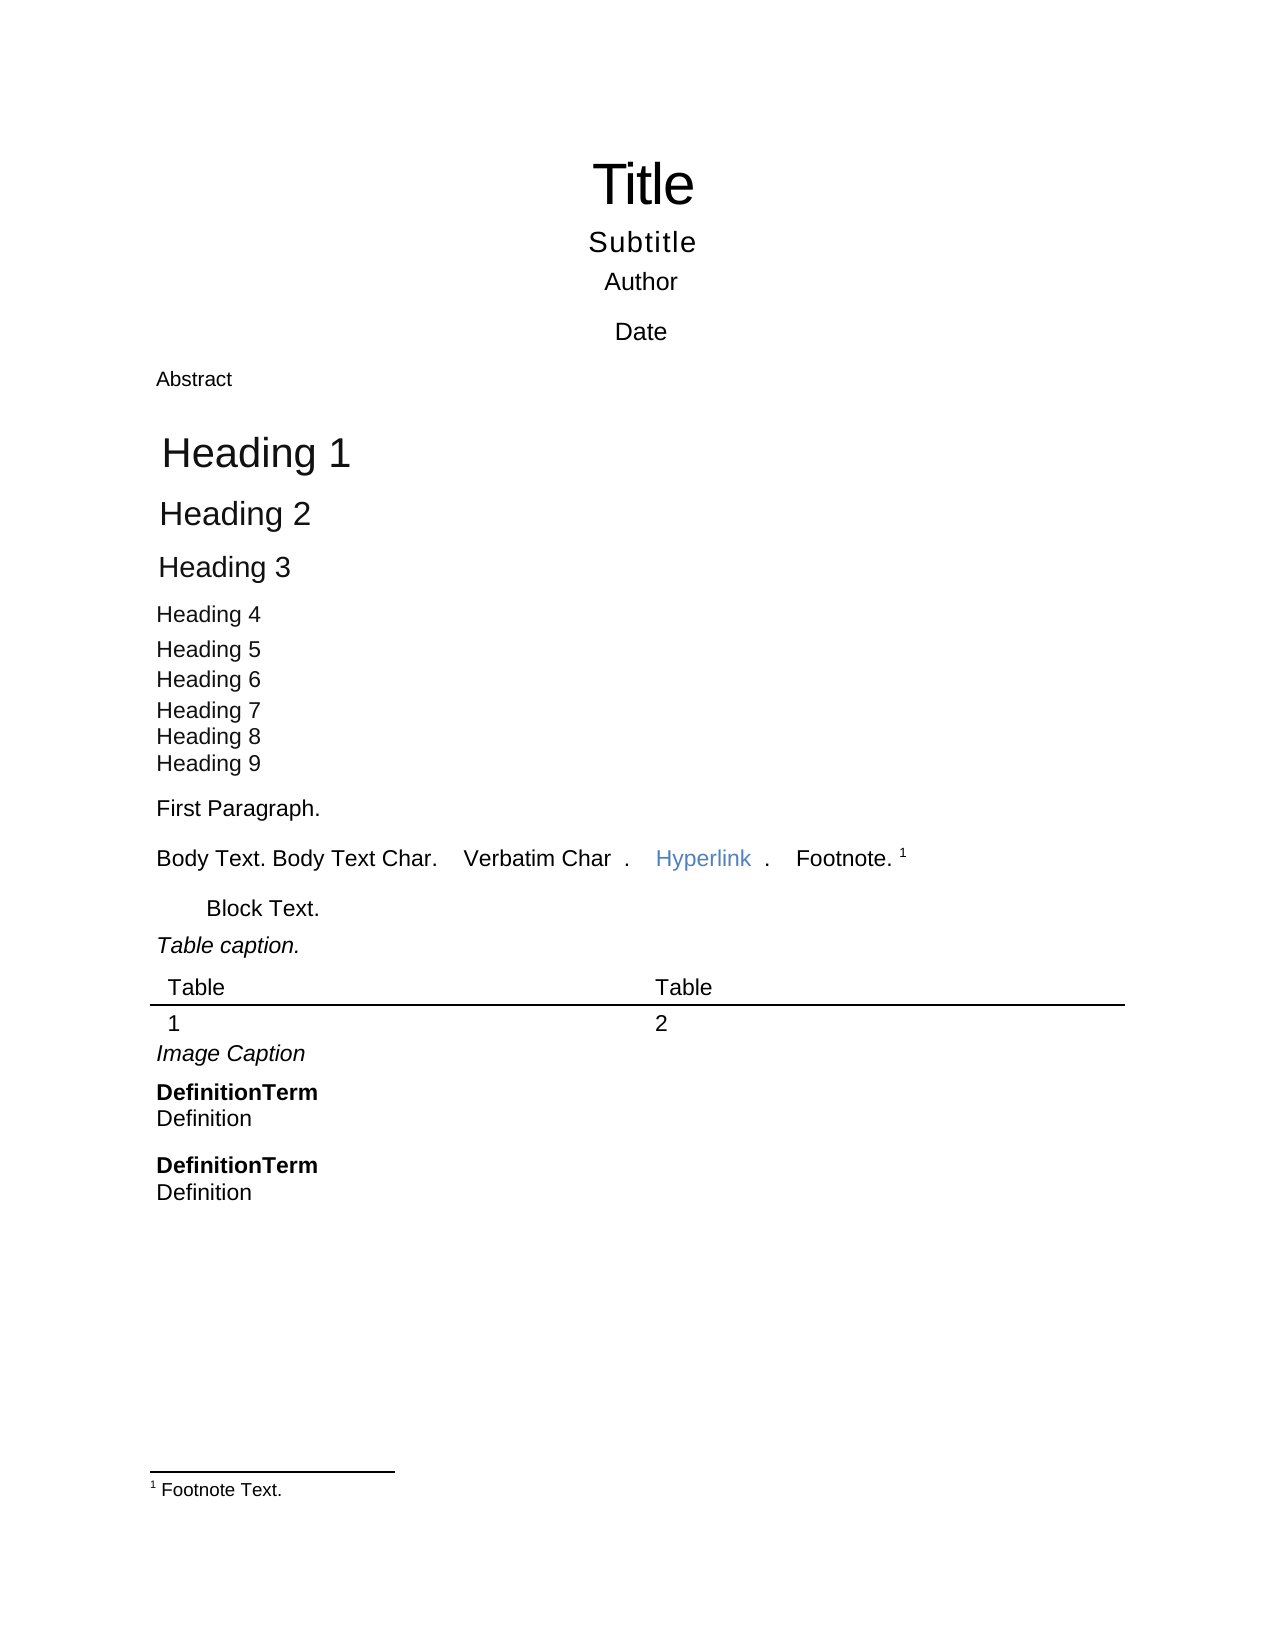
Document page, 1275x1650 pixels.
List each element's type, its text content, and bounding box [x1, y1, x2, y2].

text First Paragraph. [150, 795, 1125, 821]
table_header Table [638, 971, 1125, 1004]
subtitle Heading 4 [150, 601, 1125, 628]
subtitle Heading 6 [150, 666, 1125, 693]
subtitle Heading 9 [150, 750, 1125, 776]
text Definition [150, 1105, 1125, 1131]
subtitle Heading 3 [150, 550, 1125, 583]
subtitle Heading 5 [150, 636, 1125, 662]
subtitle Heading 7 [150, 697, 1125, 723]
text Date [150, 317, 1125, 346]
table_cell 2 [638, 1006, 1125, 1040]
text Footnote Text. [150, 1478, 1125, 1500]
text Definition [150, 1178, 1125, 1205]
text Table caption. [150, 932, 1125, 958]
title Title [150, 150, 1125, 217]
subtitle Heading 1 [150, 428, 1125, 476]
subtitle Subtitle [150, 225, 1125, 259]
text Abstract [150, 366, 1125, 390]
text DefinitionTerm [150, 1079, 1125, 1105]
text DefinitionTerm [150, 1152, 1125, 1178]
table_header Table [150, 971, 637, 1004]
subtitle Heading 8 [150, 723, 1125, 750]
subtitle Heading 2 [150, 494, 1125, 532]
text Author [150, 267, 1125, 296]
text Image Caption [150, 1040, 1125, 1066]
text Block Text. [200, 895, 1075, 921]
table_cell 1 [150, 1006, 637, 1040]
text Body Text. Body Text Char. Verbatim Char . Hyperlink . Footnote. [150, 845, 1125, 871]
